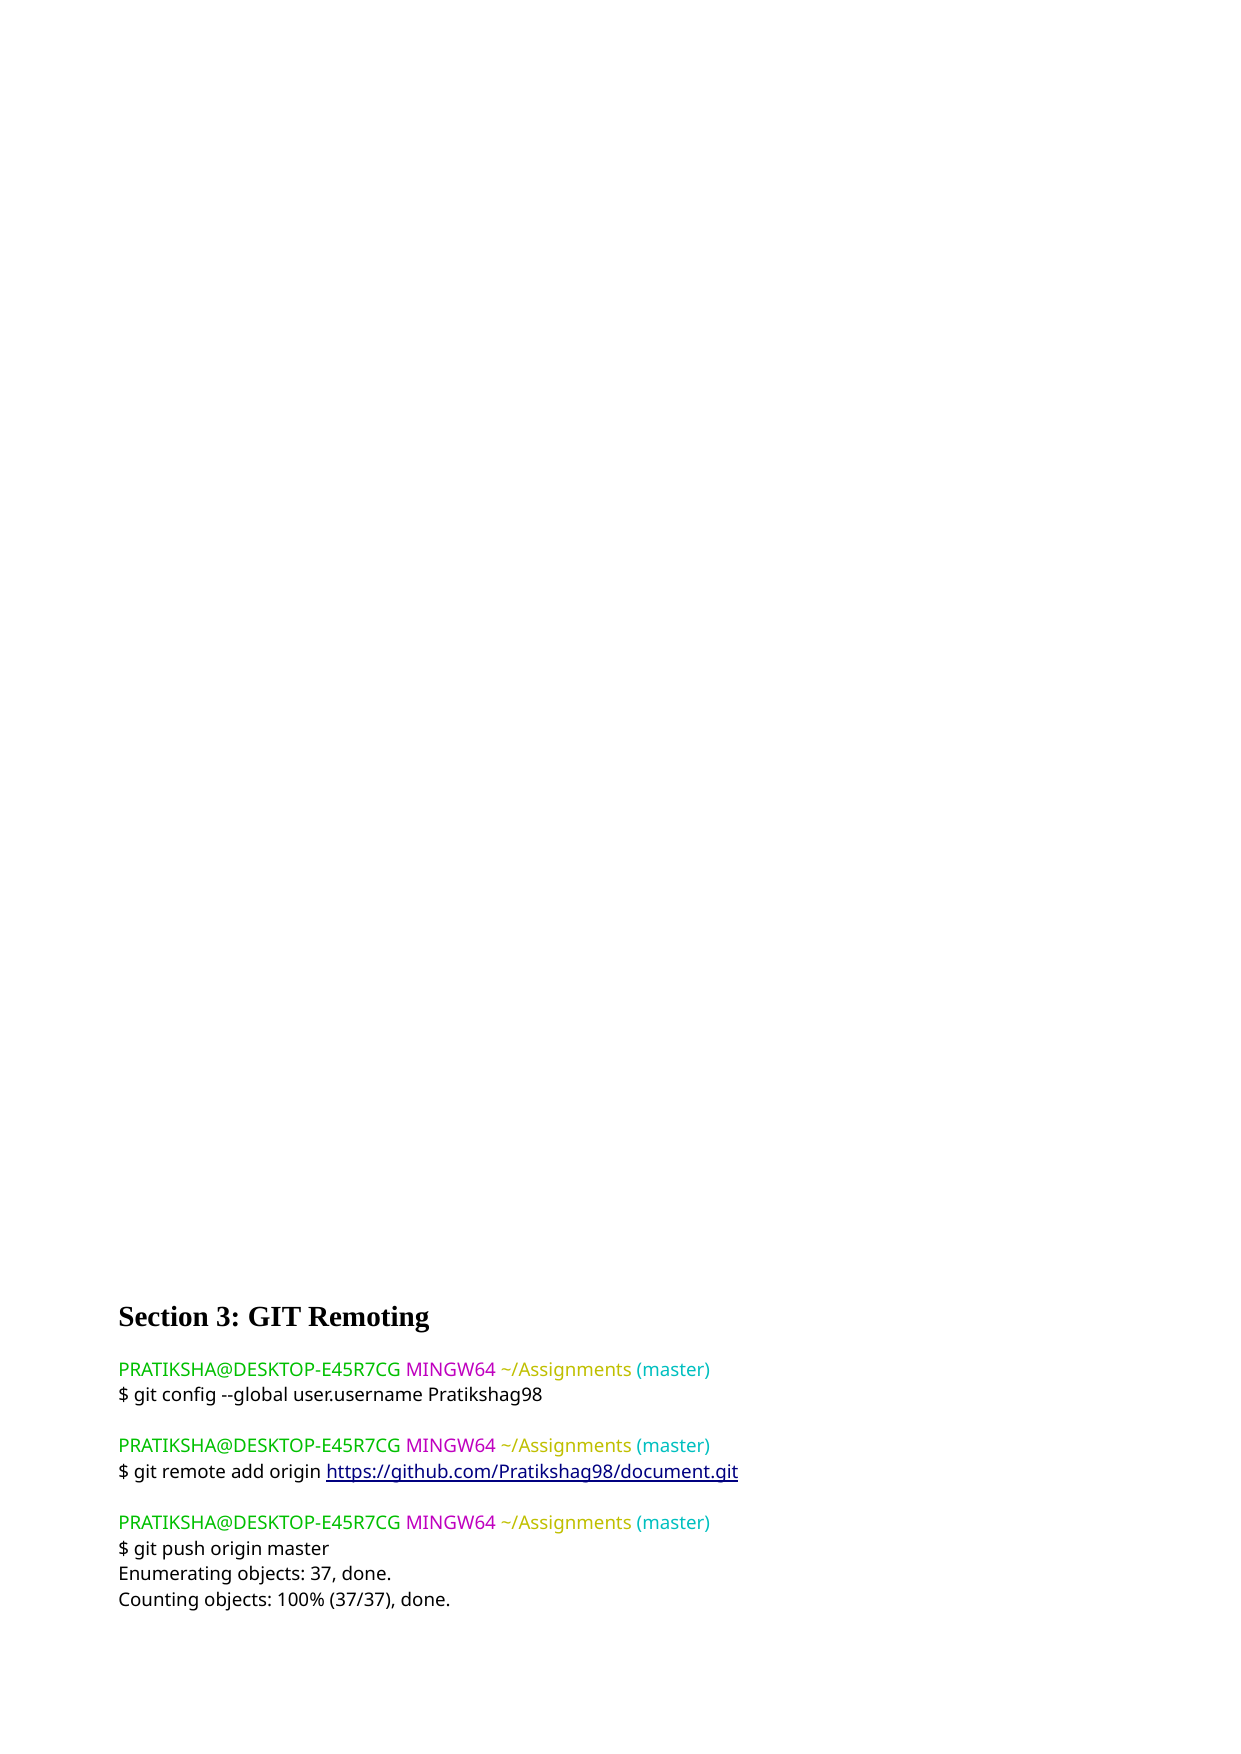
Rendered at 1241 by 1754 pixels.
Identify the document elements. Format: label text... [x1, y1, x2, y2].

text $ git push origin master [118, 1535, 1122, 1560]
text Section 3: GIT Remoting [118, 1299, 1122, 1332]
text $ git config --global user.username Pratikshag98 [118, 1382, 1122, 1407]
text PRATIKSHA@DESKTOP-E45R7CG MINGW64 ~/Assignments (master) [118, 1509, 1122, 1535]
text $ git remote add origin https://github.com/Pratikshag98/document.git [118, 1458, 1122, 1484]
text PRATIKSHA@DESKTOP-E45R7CG MINGW64 ~/Assignments (master) [118, 1433, 1122, 1458]
text PRATIKSHA@DESKTOP-E45R7CG MINGW64 ~/Assignments (master) [118, 1356, 1122, 1382]
text Enumerating objects: 37, done. [118, 1560, 1122, 1586]
text Counting objects: 100% (37/37), done. [118, 1586, 1122, 1611]
